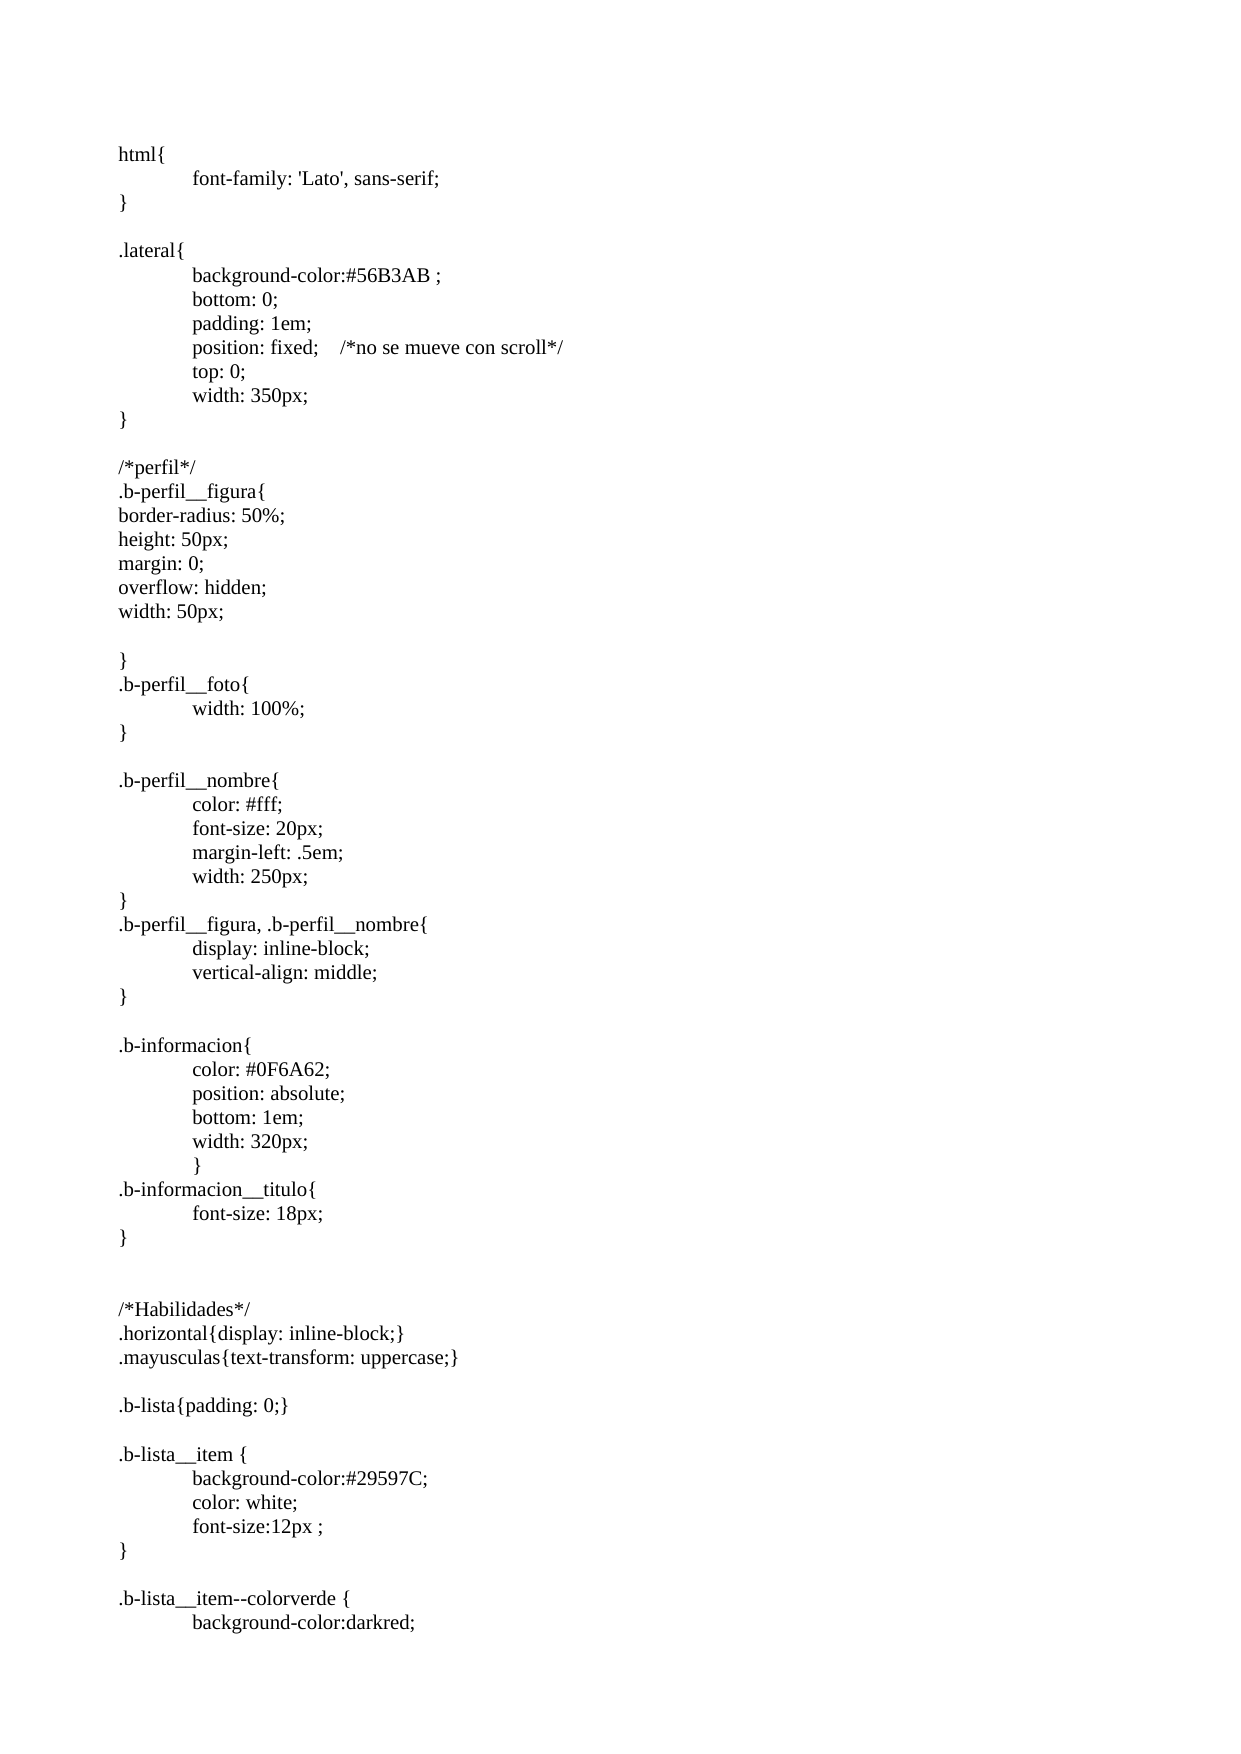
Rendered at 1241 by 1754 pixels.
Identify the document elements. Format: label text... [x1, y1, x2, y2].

text font-size: 20px; [118, 816, 1122, 840]
text .mayusculas{text-transform: uppercase;} [118, 1345, 1122, 1369]
text } [118, 1225, 1122, 1249]
text border-radius: 50%; [118, 503, 1122, 527]
text background-color:#29597C; [118, 1466, 1122, 1490]
text position: absolute; [118, 1081, 1122, 1105]
text width: 350px; [118, 383, 1122, 407]
text color: #0F6A62; [118, 1057, 1122, 1081]
text } [118, 1538, 1122, 1562]
text .b-lista{padding: 0;} [118, 1393, 1122, 1417]
text height: 50px; [118, 527, 1122, 551]
text .b-informacion{ [118, 1032, 1122, 1057]
text top: 0; [118, 359, 1122, 383]
text /*perfil*/ [118, 455, 1122, 479]
text } [118, 407, 1122, 431]
text font-family: 'Lato', sans-serif; [118, 166, 1122, 190]
text width: 250px; [118, 864, 1122, 888]
text padding: 1em; [118, 311, 1122, 335]
text color: white; [118, 1490, 1122, 1514]
text /*Habilidades*/ [118, 1297, 1122, 1321]
text } [118, 647, 1122, 672]
text overflow: hidden; [118, 575, 1122, 599]
text background-color:darkred; [118, 1610, 1122, 1634]
text } [118, 1153, 1122, 1177]
text display: inline-block; [118, 936, 1122, 960]
text .lateral{ [118, 238, 1122, 262]
text position: fixed; /*no se mueve con scroll*/ [118, 335, 1122, 359]
text bottom: 0; [118, 287, 1122, 311]
text vertical-align: middle; [118, 960, 1122, 984]
text } [118, 720, 1122, 744]
text } [118, 984, 1122, 1008]
text } [118, 190, 1122, 214]
text .horizontal{display: inline-block;} [118, 1321, 1122, 1345]
text margin-left: .5em; [118, 840, 1122, 864]
text .b-perfil__nombre{ [118, 768, 1122, 792]
text font-size:12px ; [118, 1514, 1122, 1538]
text .b-perfil__figura{ [118, 479, 1122, 503]
text font-size: 18px; [118, 1201, 1122, 1225]
text .b-perfil__foto{ [118, 672, 1122, 696]
text .b-lista__item { [118, 1442, 1122, 1466]
text .b-lista__item--colorverde { [118, 1586, 1122, 1610]
text margin: 0; [118, 551, 1122, 575]
text width: 100%; [118, 696, 1122, 720]
text width: 50px; [118, 599, 1122, 623]
text .b-perfil__figura, .b-perfil__nombre{ [118, 912, 1122, 936]
text } [118, 888, 1122, 912]
text width: 320px; [118, 1129, 1122, 1153]
text color: #fff; [118, 792, 1122, 816]
text background-color:#56B3AB ; [118, 262, 1122, 287]
text html{ [118, 142, 1122, 166]
text bottom: 1em; [118, 1105, 1122, 1129]
text .b-informacion__titulo{ [118, 1177, 1122, 1201]
